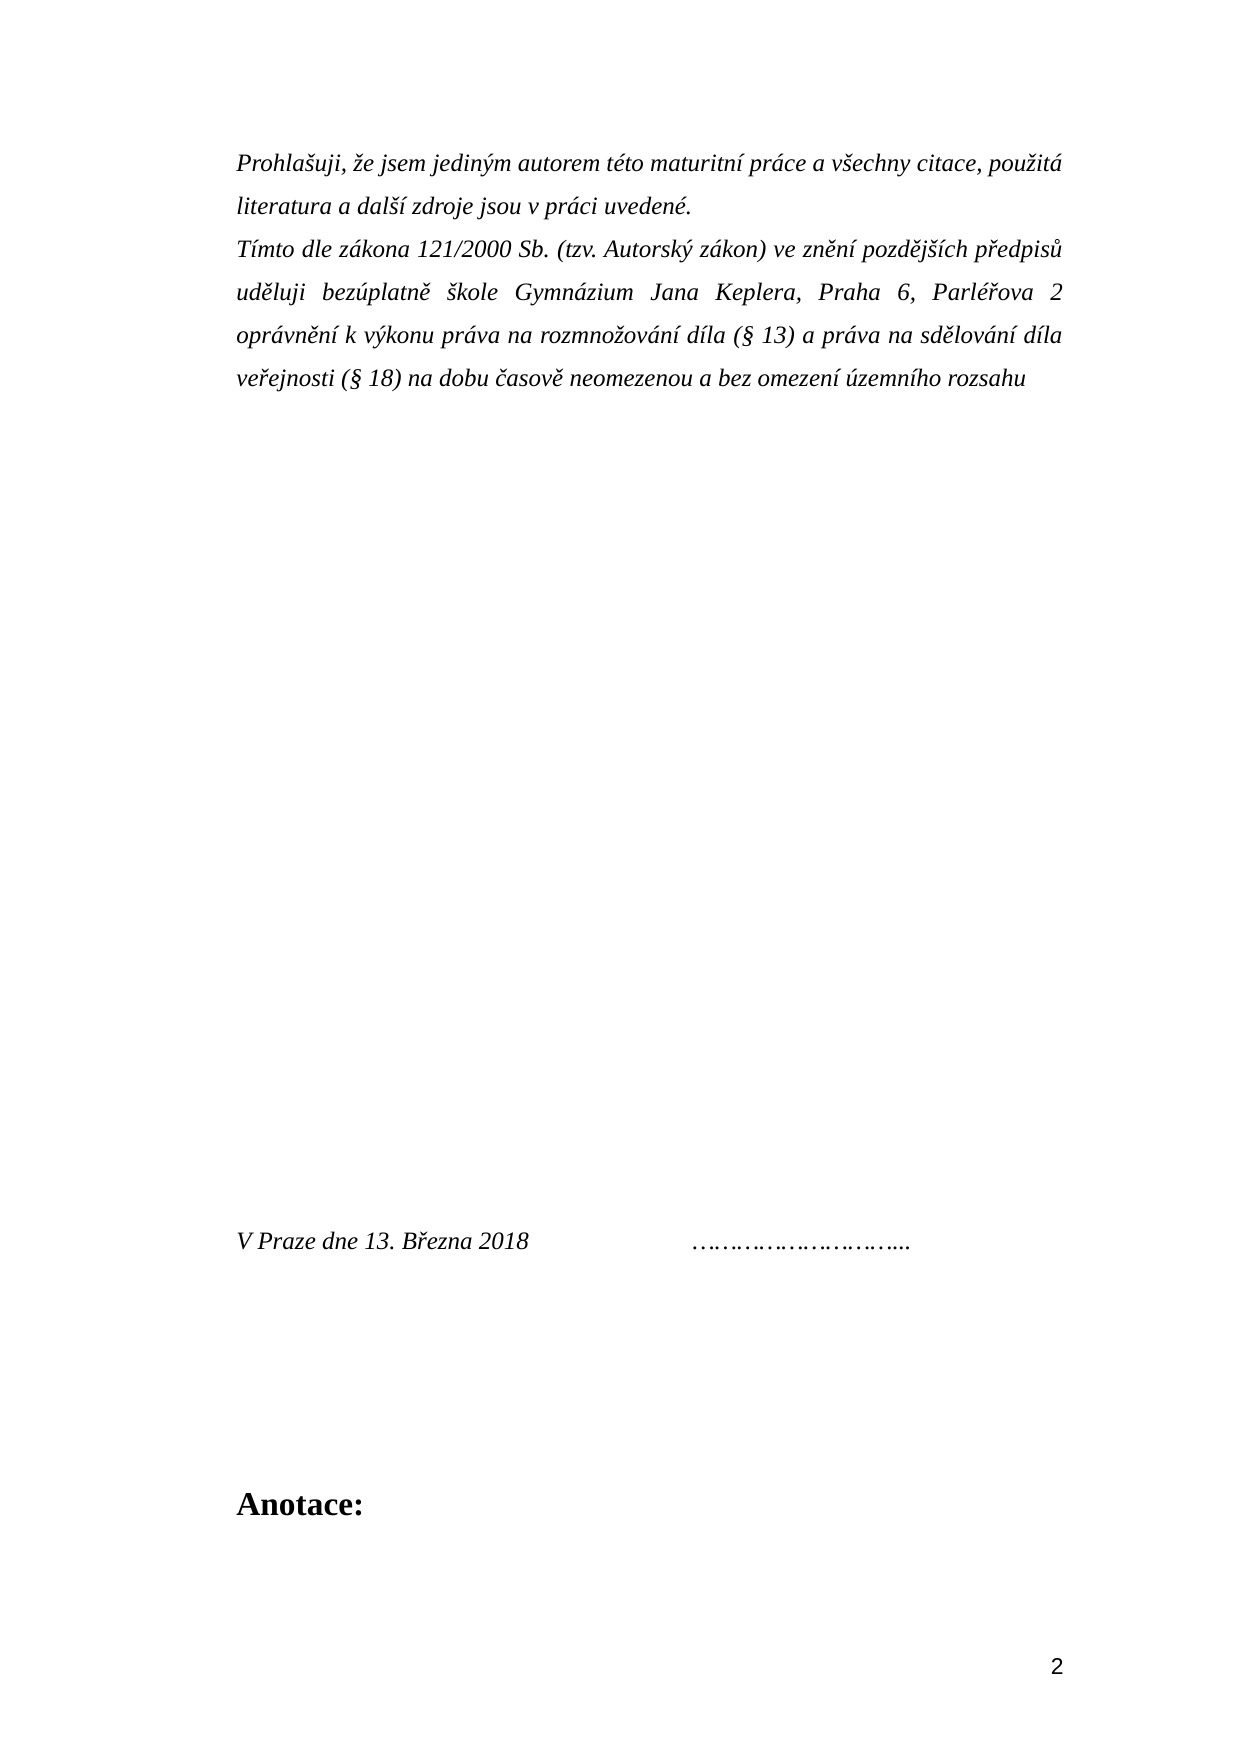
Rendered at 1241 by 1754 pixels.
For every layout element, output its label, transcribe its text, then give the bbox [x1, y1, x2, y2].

text Tímto dle zákona 121/2000 Sb. (tzv. Autorský zákon) ve znění pozdějších předpisů uděluji bezúplatně škole Gymnázium Jana Keplera, Praha 6, Parléřova 2 oprávnění k výkonu práva na rozmnožování díla (§ 13) a práva na sdělování díla veřejnosti (§ 18) na dobu časově neomezenou a bez omezení územního rozsahu [236, 234, 1063, 392]
text Prohlašuji, že jsem jediným autorem této maturitní práce a všechny citace, použitá literatura a další zdroje jsou v práci uvedené. [236, 148, 1063, 219]
text V Praze dne 13. Března 2018 ………………………... [236, 1226, 1063, 1254]
text Anotace: [236, 1484, 1063, 1523]
